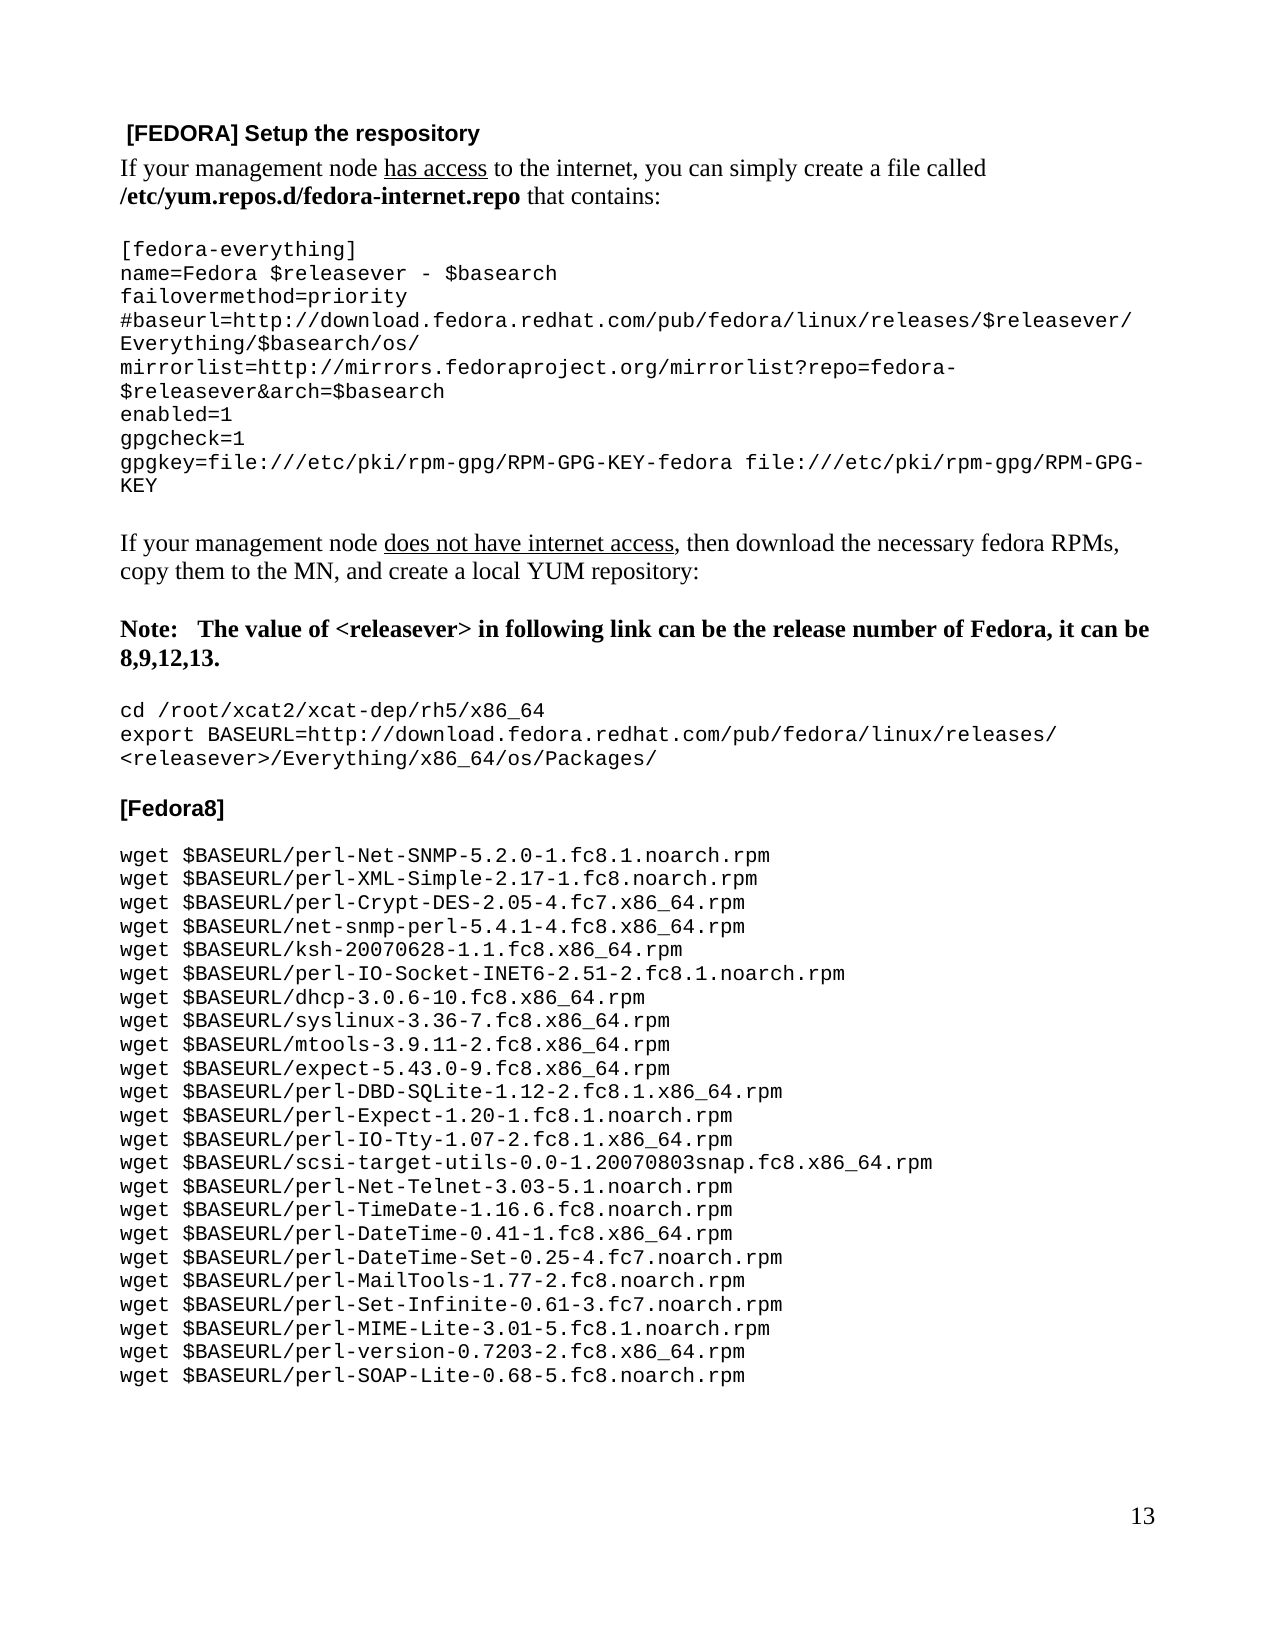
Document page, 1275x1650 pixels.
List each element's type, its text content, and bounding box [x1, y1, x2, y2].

text wget $BASEURL/perl-MailTools-1.77-2.fc8.noarch.rpm [120, 1270, 1155, 1294]
text wget $BASEURL/syslinux-3.36-7.fc8.x86_64.rpm [120, 1010, 1155, 1034]
text [Fedora8] [120, 795, 1155, 821]
text wget $BASEURL/perl-DBD-SQLite-1.12-2.fc8.1.x86_64.rpm [120, 1081, 1155, 1105]
text gpgkey=file:///etc/pki/rpm-gpg/RPM-GPG-KEY-fedora file:///etc/pki/rpm-gpg/RPM-GPG-KEY [120, 452, 1155, 499]
text enabled=1 [120, 404, 1155, 428]
text mirrorlist=http://mirrors.fedoraproject.org/mirrorlist?repo=fedora-$releasever&arch=$basearch [120, 357, 1155, 404]
text failovermethod=priority [120, 286, 1155, 310]
text wget $BASEURL/perl-TimeDate-1.16.6.fc8.noarch.rpm [120, 1199, 1155, 1223]
text wget $BASEURL/dhcp-3.0.6-10.fc8.x86_64.rpm [120, 987, 1155, 1010]
text If your management node has access to the internet, you can simply create a file called /etc/yum.repos.d/fedora-internet.repo that contains: [120, 153, 1155, 210]
text #baseurl=http://download.fedora.redhat.com/pub/fedora/linux/releases/$releasever/Everything/$basearch/os/ [120, 310, 1155, 357]
text wget $BASEURL/perl-Crypt-DES-2.05-4.fc7.x86_64.rpm [120, 892, 1155, 916]
text wget $BASEURL/perl-Set-Infinite-0.61-3.fc7.noarch.rpm [120, 1294, 1155, 1318]
text wget $BASEURL/perl-Expect-1.20-1.fc8.1.noarch.rpm [120, 1105, 1155, 1128]
text name=Fedora $releasever - $basearch [120, 262, 1155, 286]
text wget $BASEURL/perl-IO-Socket-INET6-2.51-2.fc8.1.noarch.rpm [120, 963, 1155, 987]
text wget $BASEURL/expect-5.43.0-9.fc8.x86_64.rpm [120, 1058, 1155, 1081]
text export BASEURL=http://download.fedora.redhat.com/pub/fedora/linux/releases/<releasever>/Everything/x86_64/os/Packages/ [120, 724, 1155, 771]
text wget $BASEURL/net-snmp-perl-5.4.1-4.fc8.x86_64.rpm [120, 916, 1155, 939]
text wget $BASEURL/perl-DateTime-0.41-1.fc8.x86_64.rpm [120, 1223, 1155, 1247]
text wget $BASEURL/perl-SOAP-Lite-0.68-5.fc8.noarch.rpm [120, 1365, 1155, 1389]
text [fedora-everything] [120, 239, 1155, 262]
text Note: The value of <releasever> in following link can be the release number of Fedora, it can be 8,9,12,13. [120, 614, 1155, 671]
text wget $BASEURL/perl-Net-Telnet-3.03-5.1.noarch.rpm [120, 1176, 1155, 1199]
text wget $BASEURL/scsi-target-utils-0.0-1.20070803snap.fc8.x86_64.rpm [120, 1152, 1155, 1176]
text wget $BASEURL/perl-IO-Tty-1.07-2.fc8.1.x86_64.rpm [120, 1128, 1155, 1152]
text wget $BASEURL/mtools-3.9.11-2.fc8.x86_64.rpm [120, 1034, 1155, 1058]
subtitle [FEDORA] Setup the respository [120, 120, 1155, 146]
text wget $BASEURL/perl-version-0.7203-2.fc8.x86_64.rpm [120, 1341, 1155, 1365]
text wget $BASEURL/ksh-20070628-1.1.fc8.x86_64.rpm [120, 939, 1155, 963]
text wget $BASEURL/perl-XML-Simple-2.17-1.fc8.noarch.rpm [120, 868, 1155, 892]
text wget $BASEURL/perl-MIME-Lite-3.01-5.fc8.1.noarch.rpm [120, 1318, 1155, 1341]
text wget $BASEURL/perl-Net-SNMP-5.2.0-1.fc8.1.noarch.rpm [120, 845, 1155, 868]
text cd /root/xcat2/xcat-dep/rh5/x86_64 [120, 700, 1155, 724]
text If your management node does not have internet access, then download the necessary fedora RPMs, copy them to the MN, and create a local YUM repository: [120, 528, 1155, 585]
text gpgcheck=1 [120, 428, 1155, 452]
text wget $BASEURL/perl-DateTime-Set-0.25-4.fc7.noarch.rpm [120, 1247, 1155, 1270]
